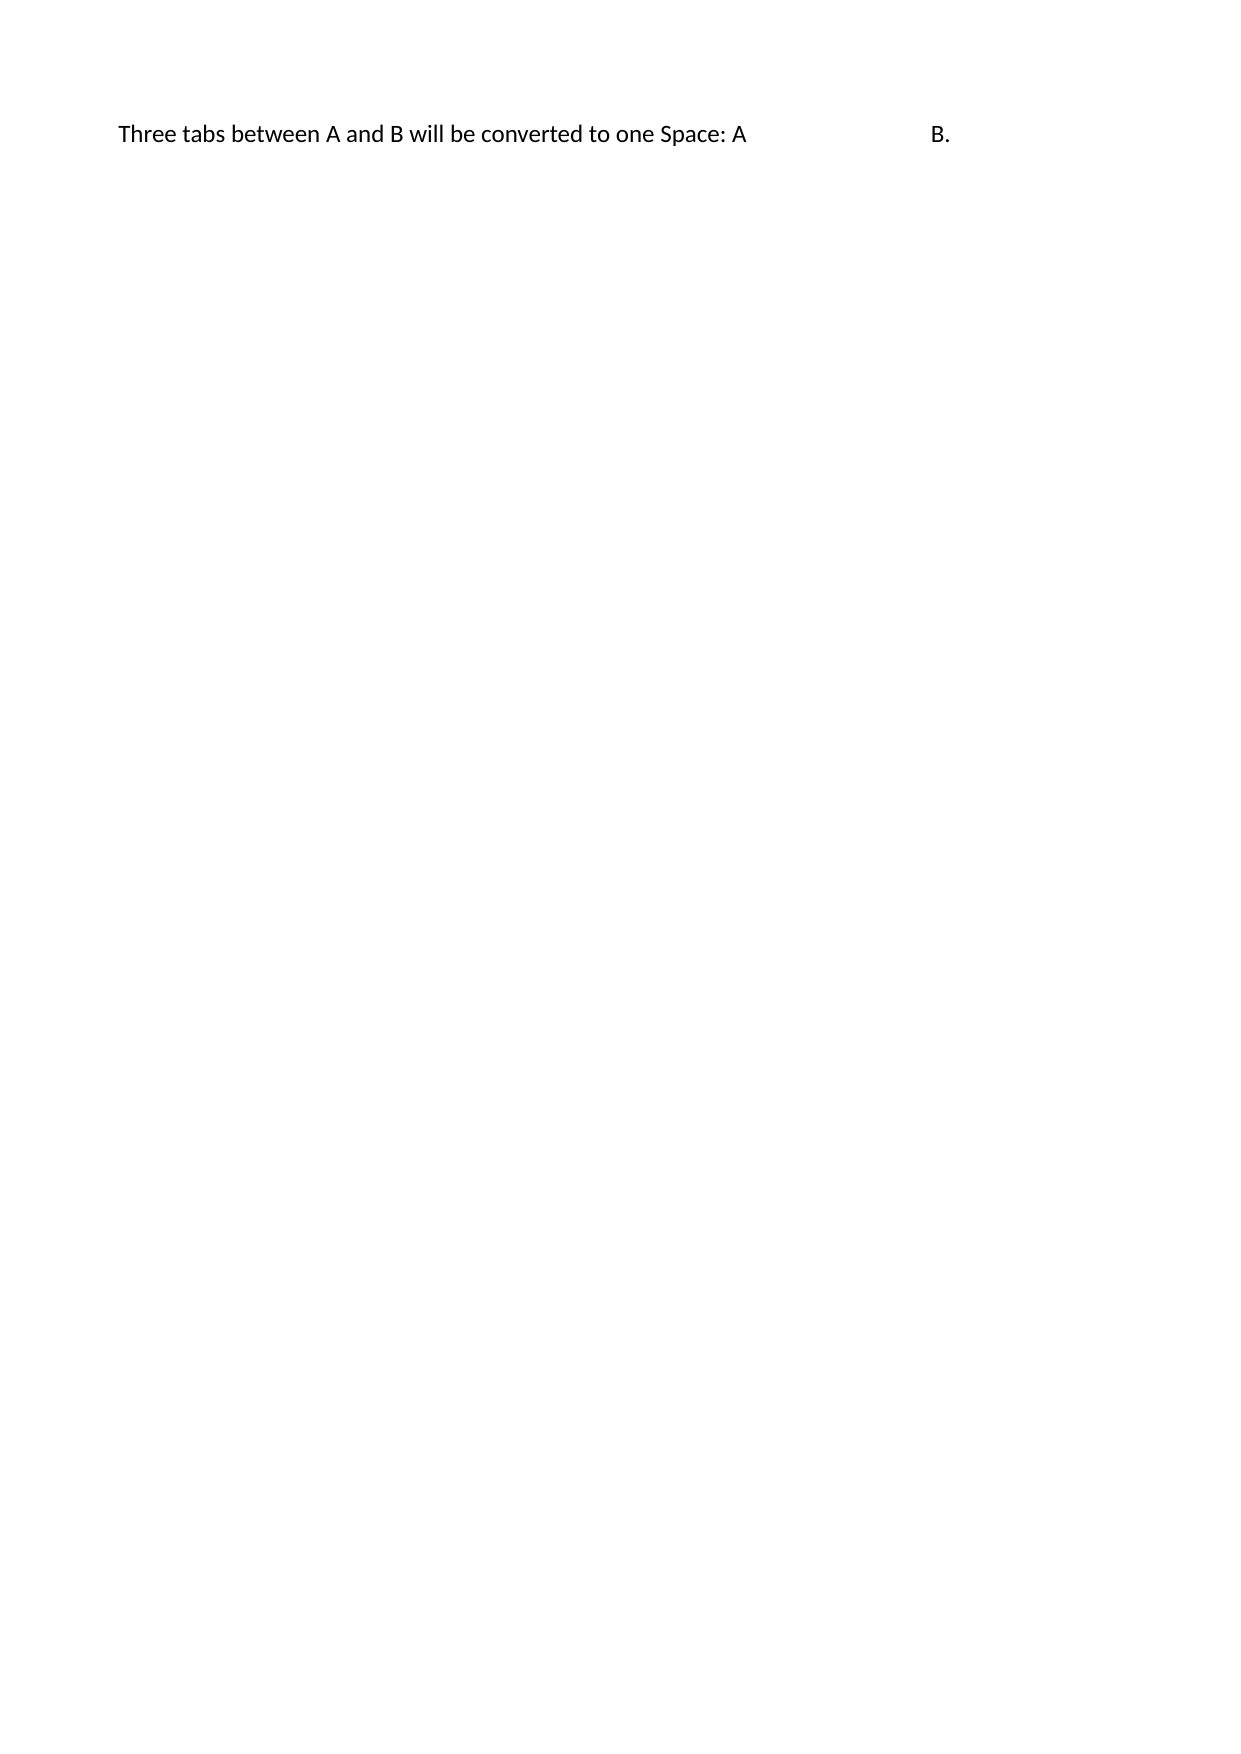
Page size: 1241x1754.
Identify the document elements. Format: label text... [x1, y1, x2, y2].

text Three tabs between A and B will be converted to one Space: A B. [118, 118, 1122, 149]
